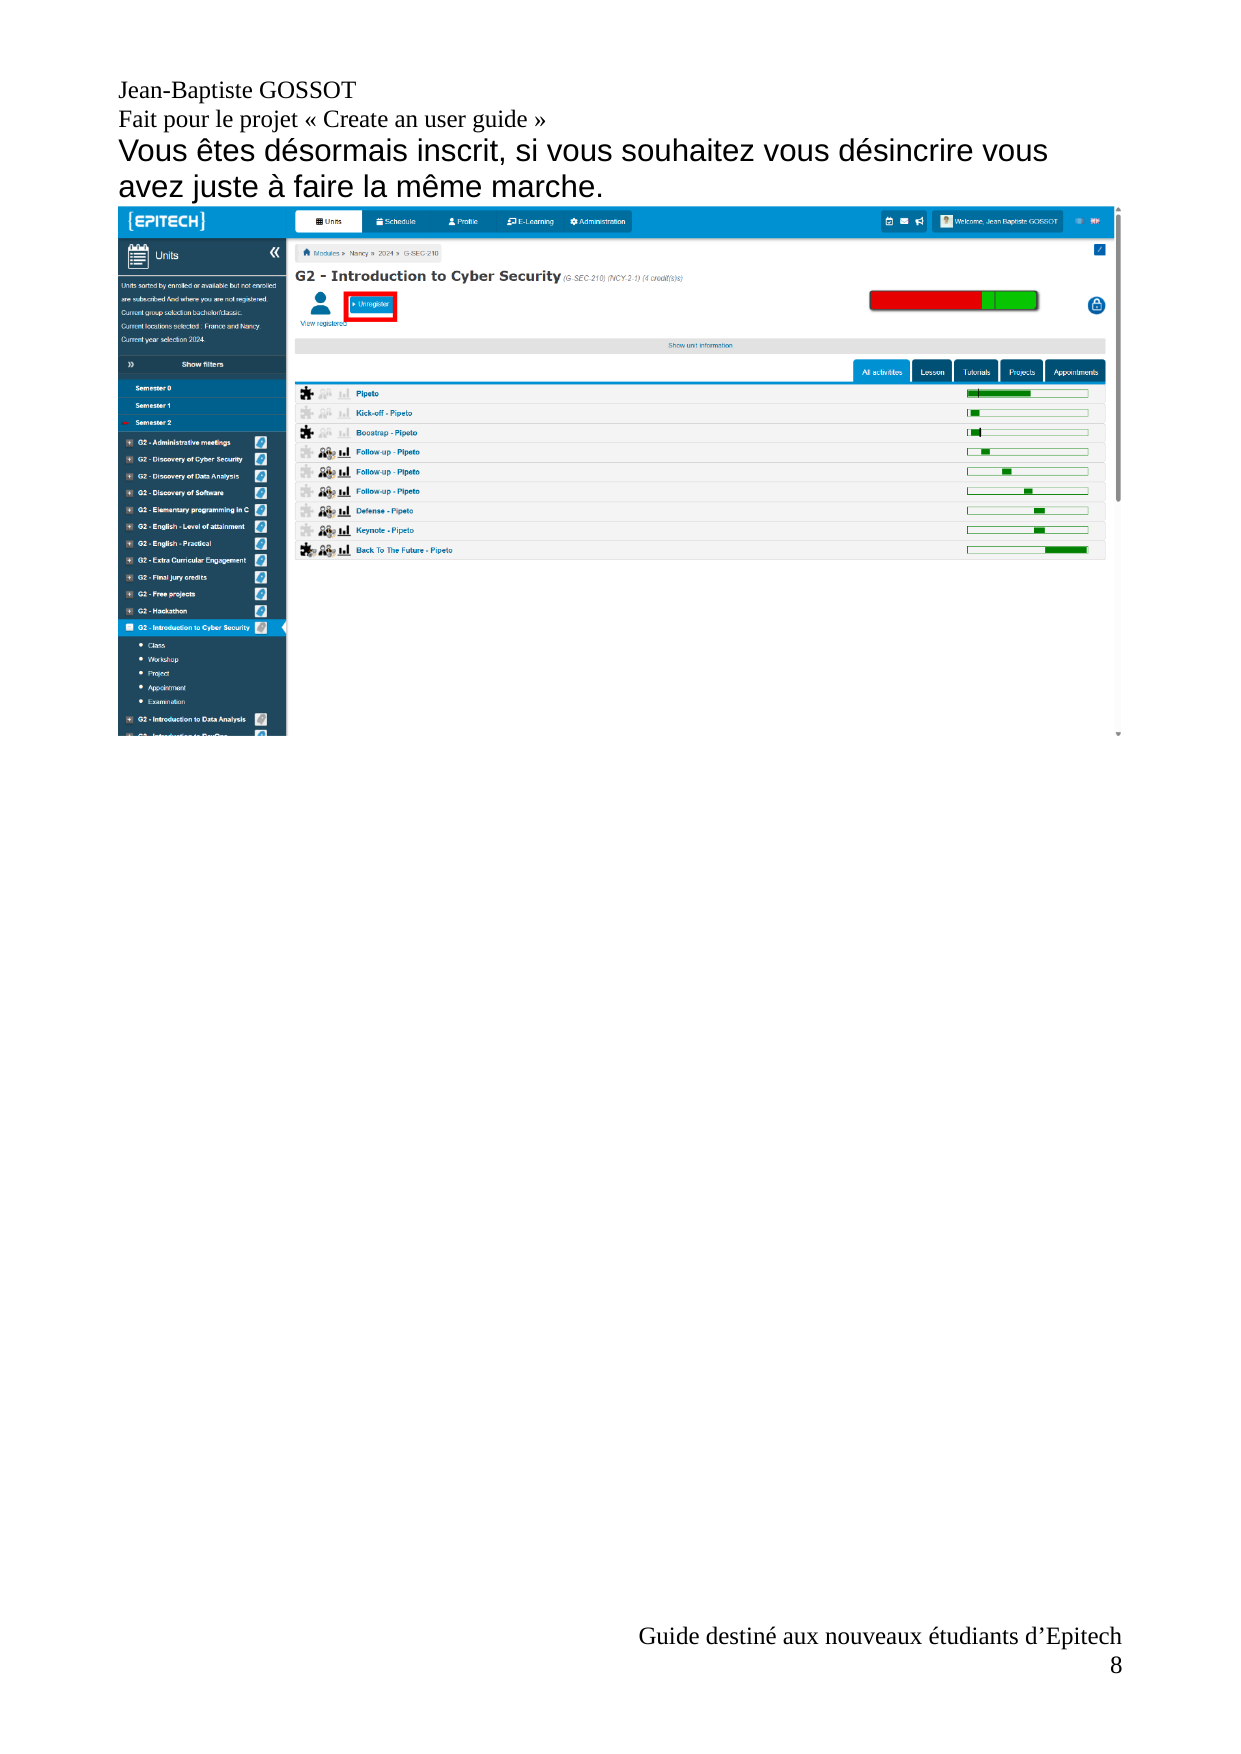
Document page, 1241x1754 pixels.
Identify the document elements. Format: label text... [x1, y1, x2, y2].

text Vous êtes désormais inscrit, si vous souhaitez vous désincrire vous avez juste à faire la même marche. [118, 132, 1122, 204]
